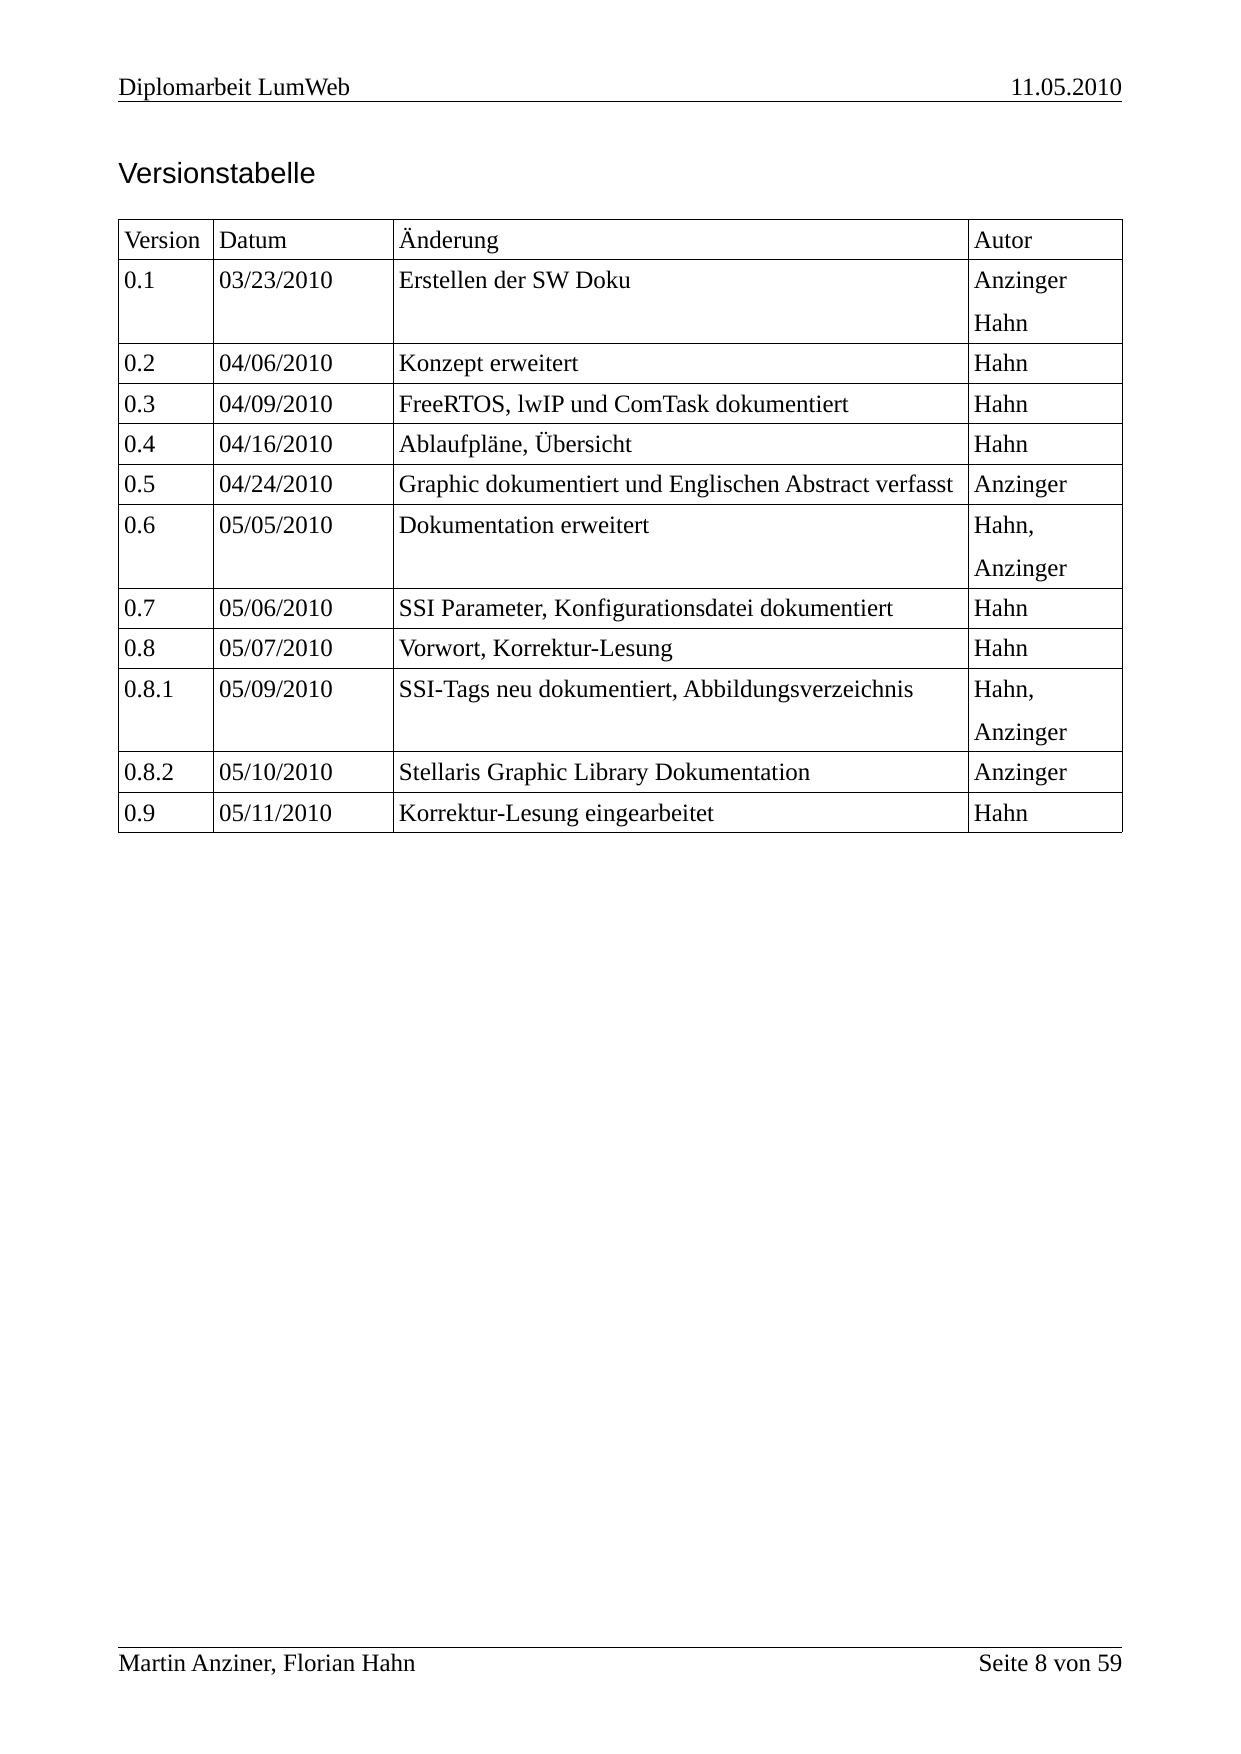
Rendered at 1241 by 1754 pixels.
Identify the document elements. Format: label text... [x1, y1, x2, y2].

table_cell Hahn, Anzinger [969, 669, 1122, 751]
table_cell Anzinger [969, 752, 1122, 792]
table_cell Dokumentation erweitert [394, 505, 968, 587]
table_cell 05/06/2010 [214, 589, 393, 628]
table_cell Hahn [969, 629, 1122, 668]
table_cell 0.8.1 [119, 669, 213, 751]
table_cell Stellaris Graphic Library Dokumentation [394, 752, 968, 792]
table_cell Vorwort, Korrektur-Lesung [394, 629, 968, 668]
table_header Version [119, 220, 213, 259]
table_cell Hahn [969, 344, 1122, 383]
table_cell Hahn, Anzinger [969, 505, 1122, 587]
table_cell Anzinger [969, 465, 1122, 504]
table_cell Hahn [969, 384, 1122, 423]
table_cell Konzept erweitert [394, 344, 968, 383]
table_header Autor [969, 220, 1122, 259]
table_cell FreeRTOS, lwIP und ComTask dokumentiert [394, 384, 968, 423]
table_cell Hahn [969, 589, 1122, 628]
table_cell 05/05/2010 [214, 505, 393, 587]
table_cell SSI-Tags neu dokumentiert, Abbildungsverzeichnis [394, 669, 968, 751]
table_cell Anzinger Hahn [969, 260, 1122, 343]
table_header Änderung [394, 220, 968, 259]
table_cell SSI Parameter, Konfigurationsdatei dokumentiert [394, 589, 968, 628]
subtitle Versionstabelle [118, 156, 1122, 190]
table_cell Ablaufpläne, Übersicht [394, 424, 968, 464]
table_cell 0.9 [119, 793, 213, 832]
table_cell 0.8.2 [119, 752, 213, 792]
table_cell Graphic dokumentiert und Englischen Abstract verfasst [394, 465, 968, 504]
table_cell 04/16/2010 [214, 424, 393, 464]
table_cell 05/09/2010 [214, 669, 393, 751]
table_cell 04/06/2010 [214, 344, 393, 383]
table_cell 04/24/2010 [214, 465, 393, 504]
table_cell 0.5 [119, 465, 213, 504]
table_cell 0.4 [119, 424, 213, 464]
table_header Datum [214, 220, 393, 259]
table_cell 0.1 [119, 260, 213, 343]
table_cell 04/09/2010 [214, 384, 393, 423]
table_cell 0.3 [119, 384, 213, 423]
table_cell 0.2 [119, 344, 213, 383]
table_cell 03/23/2010 [214, 260, 393, 343]
table_cell Hahn [969, 793, 1122, 832]
table_cell 05/10/2010 [214, 752, 393, 792]
table_cell 05/11/2010 [214, 793, 393, 832]
table_cell Korrektur-Lesung eingearbeitet [394, 793, 968, 832]
table_cell Hahn [969, 424, 1122, 464]
table_cell 05/07/2010 [214, 629, 393, 668]
table_cell Erstellen der SW Doku [394, 260, 968, 343]
table_cell 0.7 [119, 589, 213, 628]
table_cell 0.8 [119, 629, 213, 668]
table_cell 0.6 [119, 505, 213, 587]
